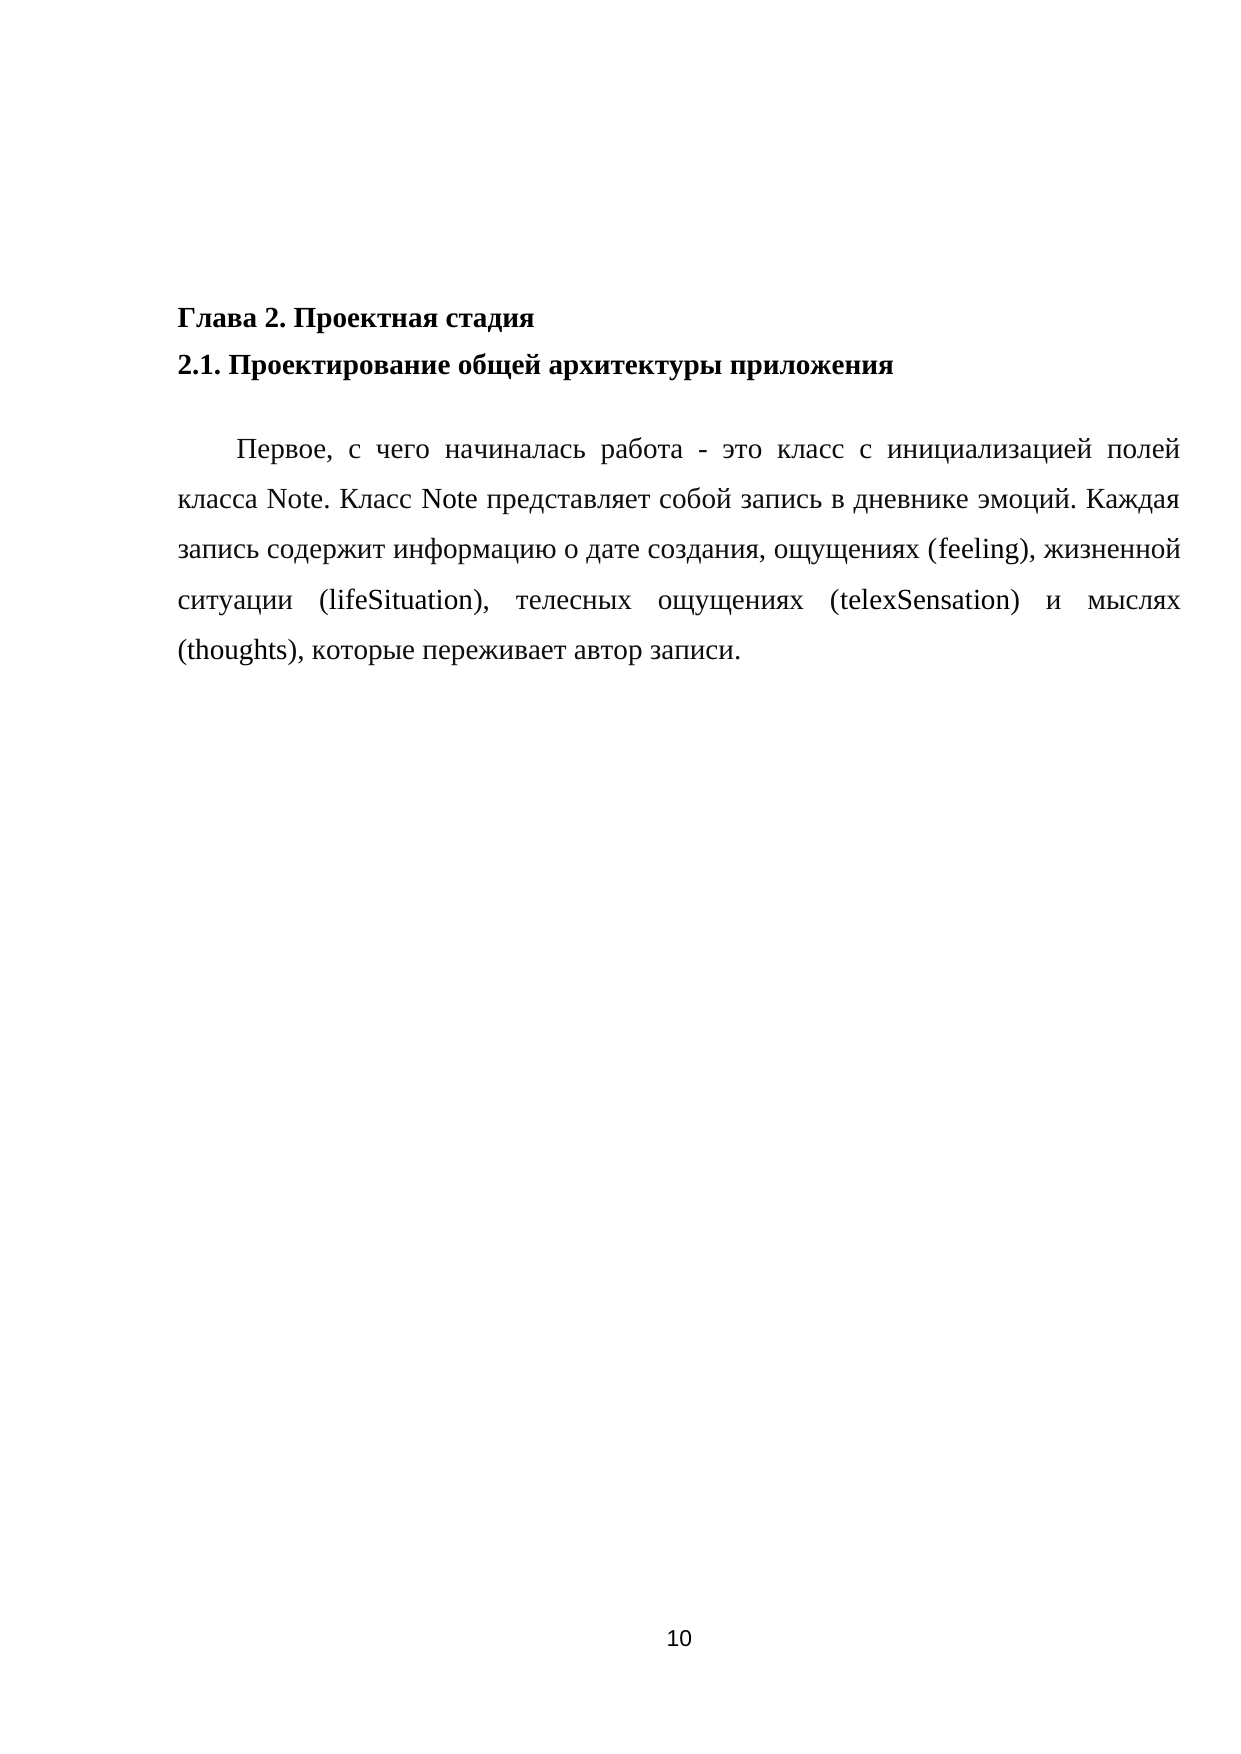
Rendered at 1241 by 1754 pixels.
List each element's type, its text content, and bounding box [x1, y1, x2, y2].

table_header Глава 2. Проектная стадия [166, 250, 997, 347]
text Первое, с чего начиналась работа - это класс с инициализацией полей класса Note. Класс Note представляет собой запись в дневнике эмоций. Каждая запись содержит информацию о дате создания, ощущениях (feeling), жизненной ситуации (lifeSituation), телесных ощущениях (telexSensation) и мыслях (thoughts), которые переживает автор записи. [177, 431, 1181, 666]
table_cell 2.1. Проектирование общей архитектуры приложения [166, 347, 997, 381]
